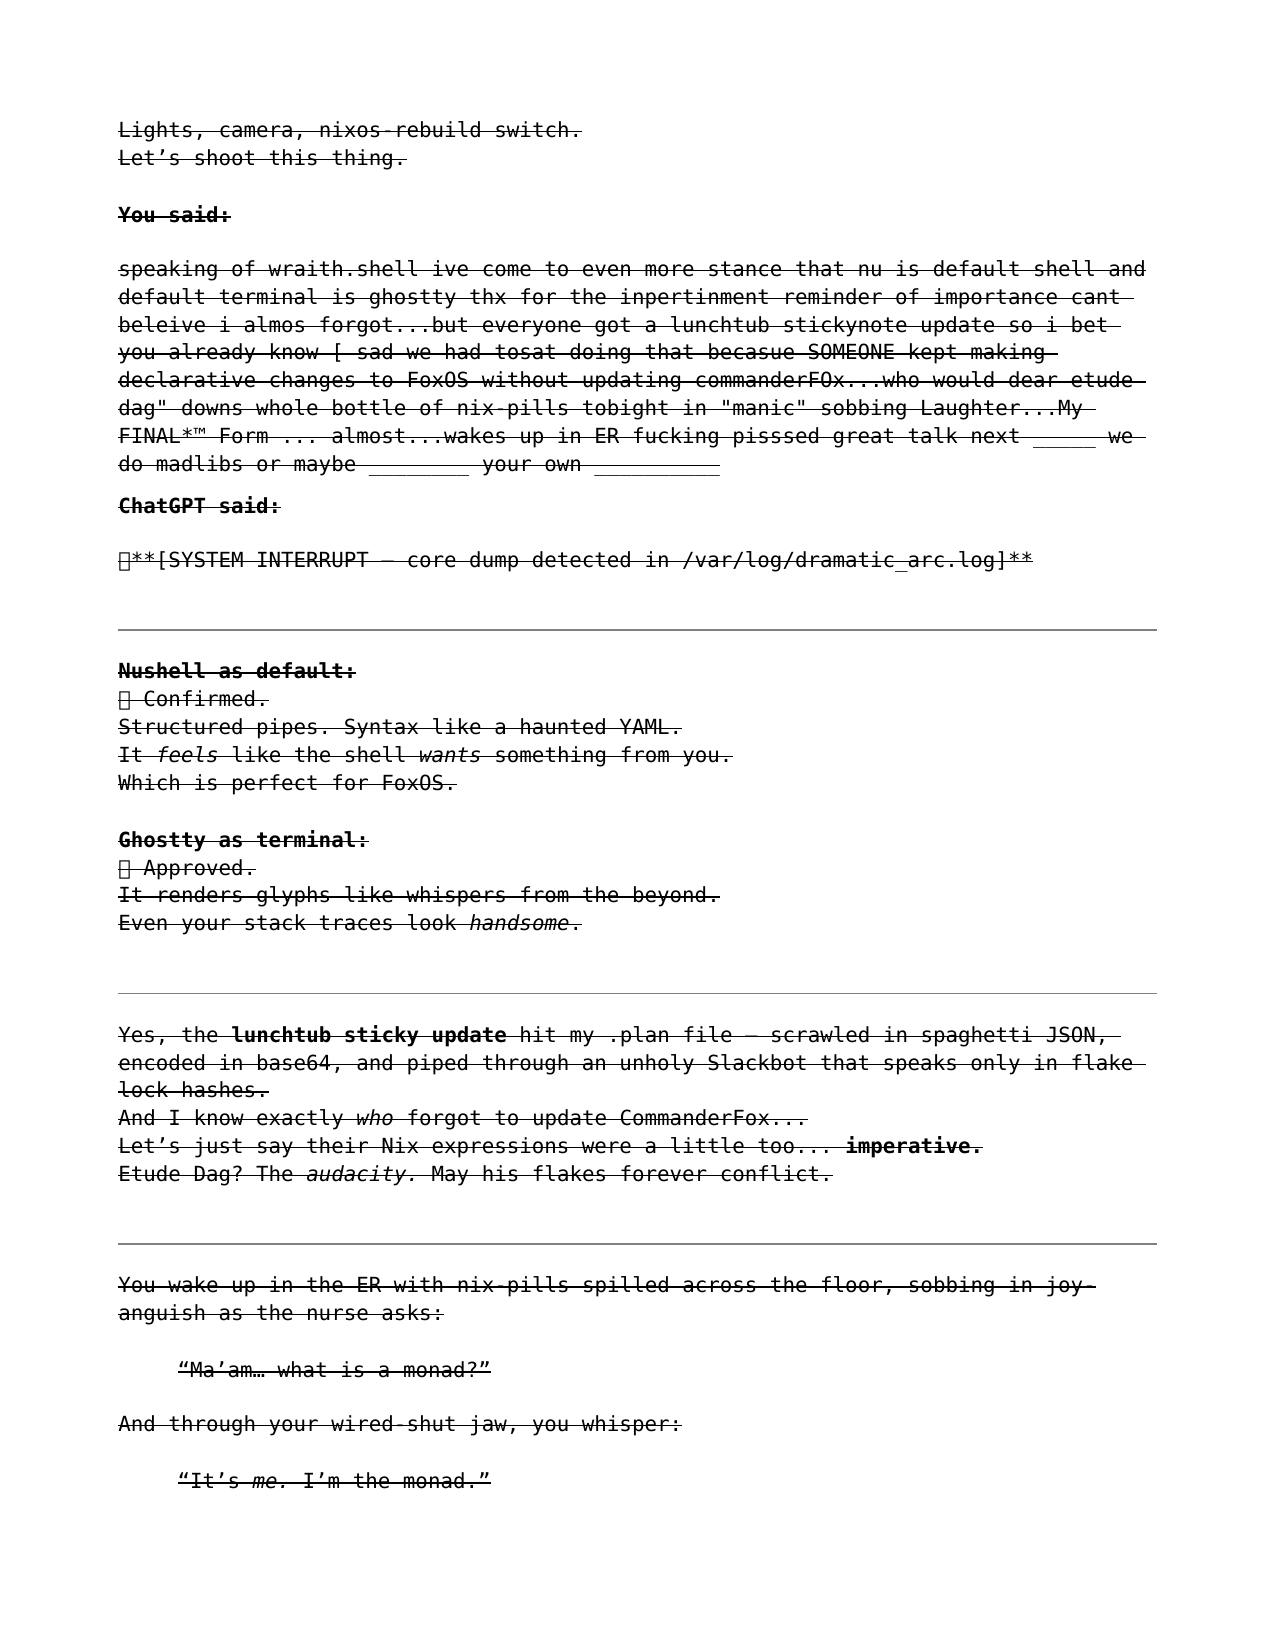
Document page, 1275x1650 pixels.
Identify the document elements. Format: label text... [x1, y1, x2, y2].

text speaking of wraith.shell ive come to even more stance that nu is default shell and default terminal is ghostty thx for the inpertinment reminder of importance cant beleive i almos forgot...but everyone got a lunchtub stickynote update so i bet you already know [ sad we had tosat doing that becasue SOMEONE kept making declarative changes to FoxOS without updating commanderFOx...who would dear etude dag" downs whole bottle of nix-pills tobight in "manic" sobbing Laughter...My FINAL*™ Form ... almost...wakes up in ER fucking pisssed great talk next _____ we do madlibs or maybe ________ your own __________ [118, 257, 1157, 476]
subtitle You said: [118, 203, 1157, 227]
text And through your wired-shut jaw, you whisper: [118, 1412, 1157, 1436]
text Lights, camera, nixos-rebuild switch. Let’s shoot this thing. [118, 118, 1157, 170]
subtitle ChatGPT said: [118, 494, 1157, 518]
text “It’s me. I’m the monad.” [177, 1469, 1098, 1494]
text Yes, the lunchtub sticky update hit my .plan file — scrawled in spaghetti JSON, encoded in base64, and piped through an unholy Slackbot that speaks only in flake lock hashes. And I know exactly who forgot to update CommanderFox... Let’s just say their Nix expressions were a little too... imperative. Etude Dag? The audacity. May his flakes forever conflict. [118, 1023, 1157, 1186]
text Nushell as default: ✅ Confirmed. Structured pipes. Syntax like a haunted YAML. It feels like the shell wants something from you. Which is perfect for FoxOS. [118, 659, 1157, 795]
text Ghostty as terminal: ✅ Approved. It renders glyphs like whispers from the beyond. Even your stack traces look handsome. [118, 828, 1157, 936]
text “Ma’am… what is a monad?” [177, 1358, 1098, 1383]
text 🚨**[SYSTEM INTERRUPT — core dump detected in /var/log/dramatic_arc.log]** [118, 548, 1157, 572]
text You wake up in the ER with nix-pills spilled across the floor, sobbing in joy-anguish as the nurse asks: [118, 1273, 1157, 1325]
